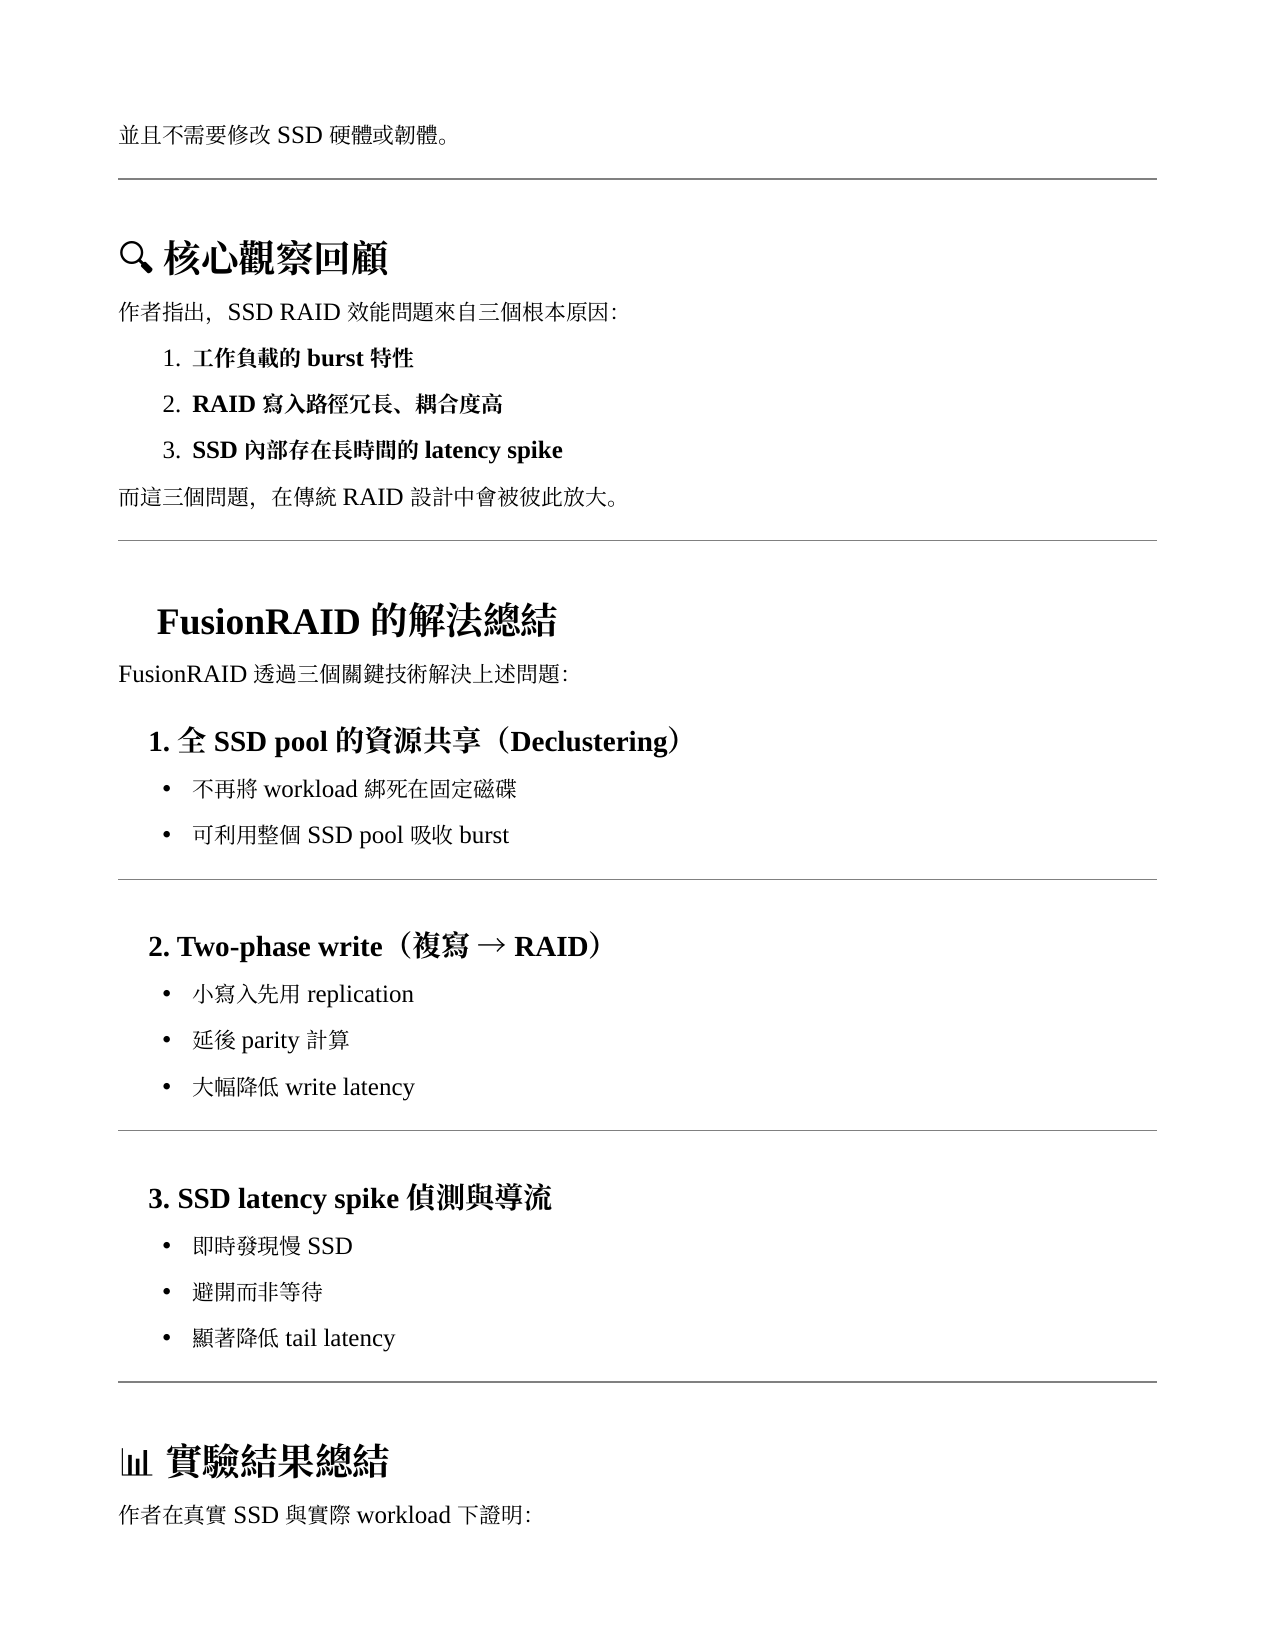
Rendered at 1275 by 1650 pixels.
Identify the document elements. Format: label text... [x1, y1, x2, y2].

list 工作負載的 burst 特性 [162, 342, 1157, 373]
list 大幅降低 write latency [162, 1070, 1157, 1101]
subtitle ✅ 2. Two-phase write（複寫 → RAID） [118, 923, 1157, 965]
list SSD 內部存在長時間的 latency spike [162, 434, 1157, 465]
subtitle ✅ 1. 全 SSD pool 的資源共享（Declustering） [118, 718, 1157, 760]
list RAID 寫入路徑冗長、耦合度高 [162, 388, 1157, 419]
list 顯著降低 tail latency [162, 1321, 1157, 1352]
list 即時發現慢 SSD [162, 1229, 1157, 1260]
list 不再將 workload 綁死在固定磁碟 [162, 772, 1157, 804]
text 並且不需要修改 SSD 硬體或韌體。 [118, 118, 1157, 149]
text 作者在真實 SSD 與實際 workload 下證明： [118, 1498, 1157, 1530]
subtitle 🚀 FusionRAID 的解法總結 [118, 591, 1157, 645]
text 作者指出，SSD RAID 效能問題來自三個根本原因： [118, 296, 1157, 327]
list 小寫入先用 replication [162, 978, 1157, 1009]
list 避開而非等待 [162, 1275, 1157, 1306]
text FusionRAID 透過三個關鍵技術解決上述問題： [118, 657, 1157, 689]
subtitle ✅ 3. SSD latency spike 偵測與導流 [118, 1174, 1157, 1216]
subtitle 📊 實驗結果總結 [118, 1432, 1157, 1486]
list 可利用整個 SSD pool 吸收 burst [162, 818, 1157, 850]
list 延後 parity 計算 [162, 1024, 1157, 1055]
text 而這三個問題，在傳統 RAID 設計中會被彼此放大。 [118, 480, 1157, 511]
subtitle 🔍 核心觀察回顧 [118, 229, 1157, 283]
